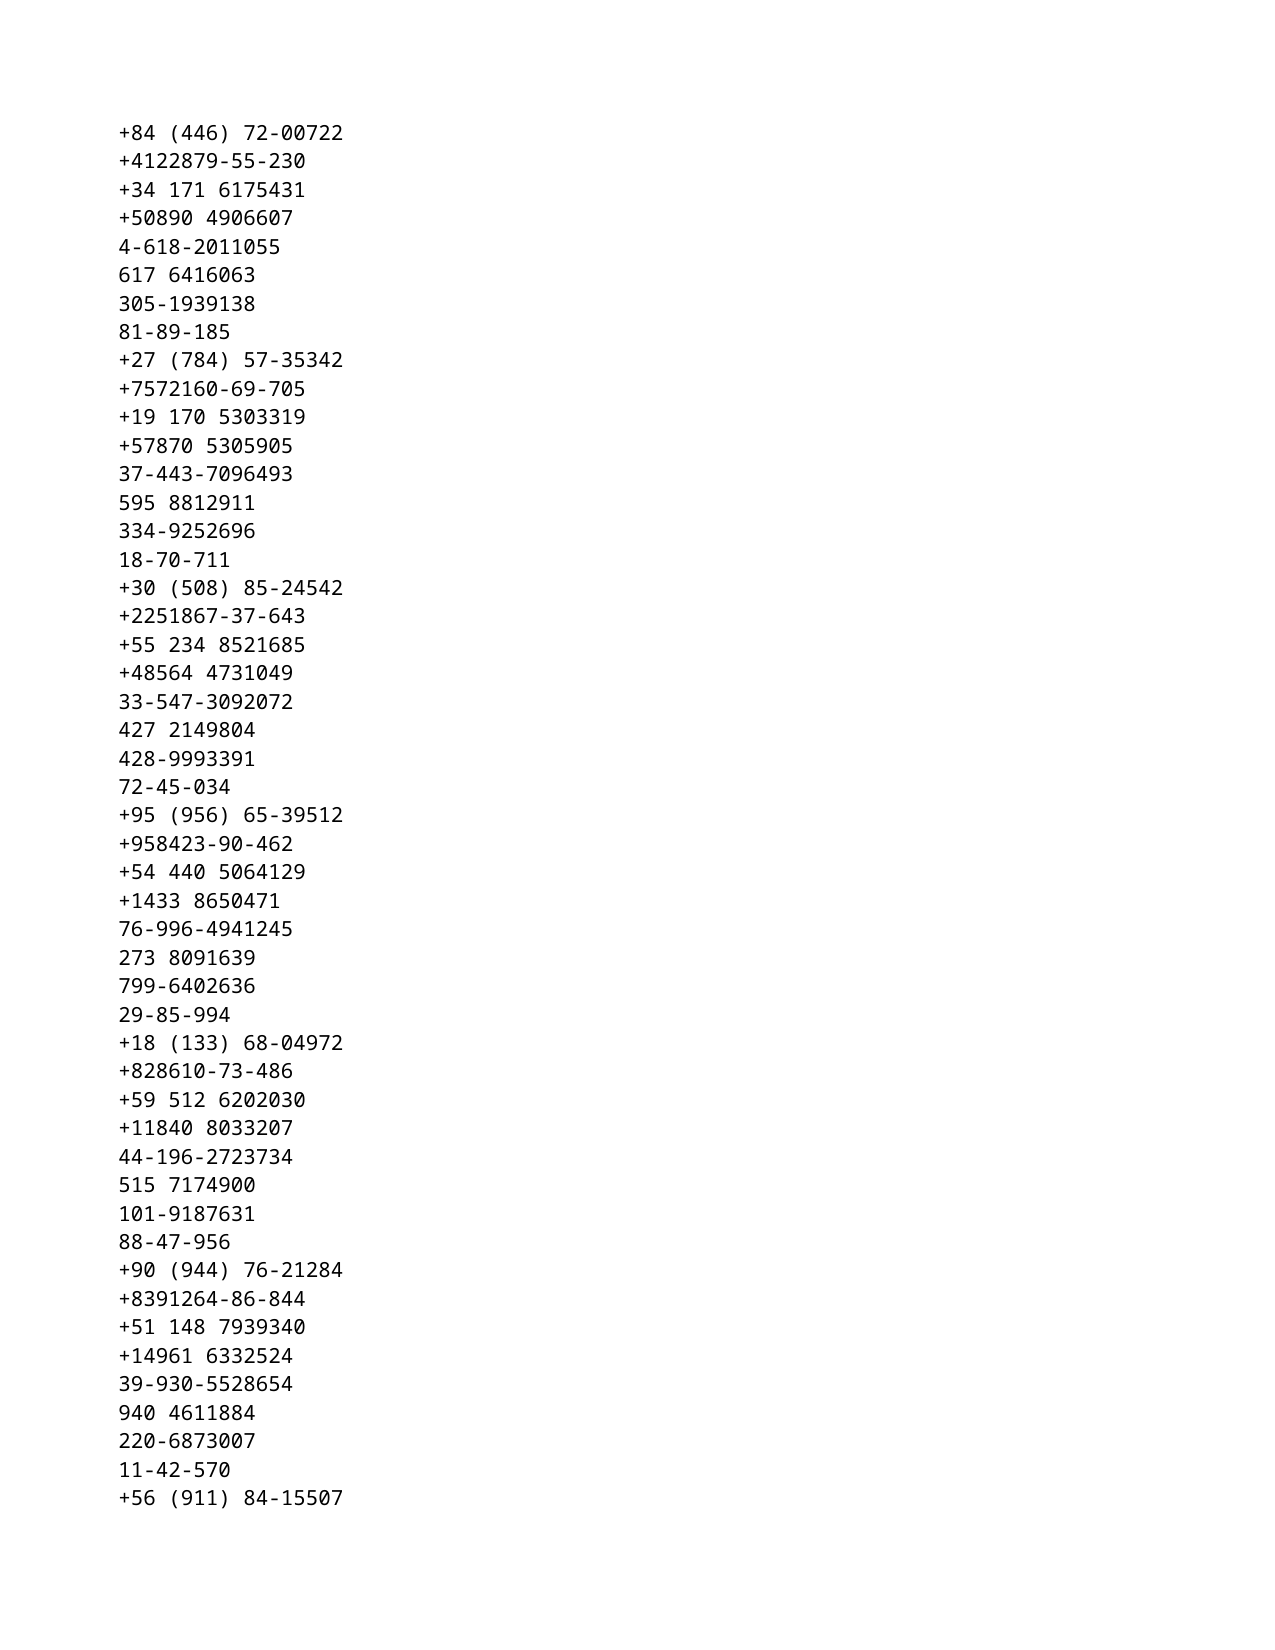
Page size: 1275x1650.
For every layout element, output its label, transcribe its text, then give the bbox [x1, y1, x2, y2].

text +958423-90-462 [118, 829, 1157, 857]
text 44-196-2723734 [118, 1142, 1157, 1170]
text +19 170 5303319 [118, 402, 1157, 431]
text +57870 5305905 [118, 431, 1157, 459]
text +828610-73-486 [118, 1057, 1157, 1085]
text 427 2149804 [118, 715, 1157, 744]
text +7572160-69-705 [118, 374, 1157, 402]
text +90 (944) 76-21284 [118, 1256, 1157, 1284]
text +34 171 6175431 [118, 175, 1157, 203]
text 617 6416063 [118, 260, 1157, 289]
text 72-45-034 [118, 772, 1157, 801]
text 88-47-956 [118, 1227, 1157, 1256]
text 18-70-711 [118, 545, 1157, 573]
text 940 4611884 [118, 1398, 1157, 1426]
text +55 234 8521685 [118, 630, 1157, 658]
text 29-85-994 [118, 1000, 1157, 1028]
text 101-9187631 [118, 1199, 1157, 1227]
text 4-618-2011055 [118, 232, 1157, 260]
text +84 (446) 72-00722 [118, 118, 1157, 147]
text +54 440 5064129 [118, 857, 1157, 886]
text 305-1939138 [118, 289, 1157, 317]
text +56 (911) 84-15507 [118, 1483, 1157, 1512]
text +18 (133) 68-04972 [118, 1028, 1157, 1057]
text 273 8091639 [118, 943, 1157, 971]
text 11-42-570 [118, 1455, 1157, 1483]
text 515 7174900 [118, 1170, 1157, 1199]
text +14961 6332524 [118, 1341, 1157, 1369]
text +27 (784) 57-35342 [118, 346, 1157, 374]
text +51 148 7939340 [118, 1312, 1157, 1341]
text +48564 4731049 [118, 658, 1157, 687]
text +1433 8650471 [118, 886, 1157, 914]
text 799-6402636 [118, 971, 1157, 1000]
text +95 (956) 65-39512 [118, 801, 1157, 829]
text 76-996-4941245 [118, 914, 1157, 943]
text 220-6873007 [118, 1426, 1157, 1455]
text +50890 4906607 [118, 203, 1157, 232]
text +11840 8033207 [118, 1113, 1157, 1142]
text 39-930-5528654 [118, 1369, 1157, 1398]
text 81-89-185 [118, 317, 1157, 346]
text +2251867-37-643 [118, 602, 1157, 630]
text +8391264-86-844 [118, 1284, 1157, 1312]
text 595 8812911 [118, 488, 1157, 516]
text +30 (508) 85-24542 [118, 573, 1157, 602]
text 37-443-7096493 [118, 459, 1157, 488]
text 334-9252696 [118, 516, 1157, 545]
text 33-547-3092072 [118, 687, 1157, 715]
text +4122879-55-230 [118, 147, 1157, 175]
text 428-9993391 [118, 744, 1157, 772]
text +59 512 6202030 [118, 1085, 1157, 1113]
